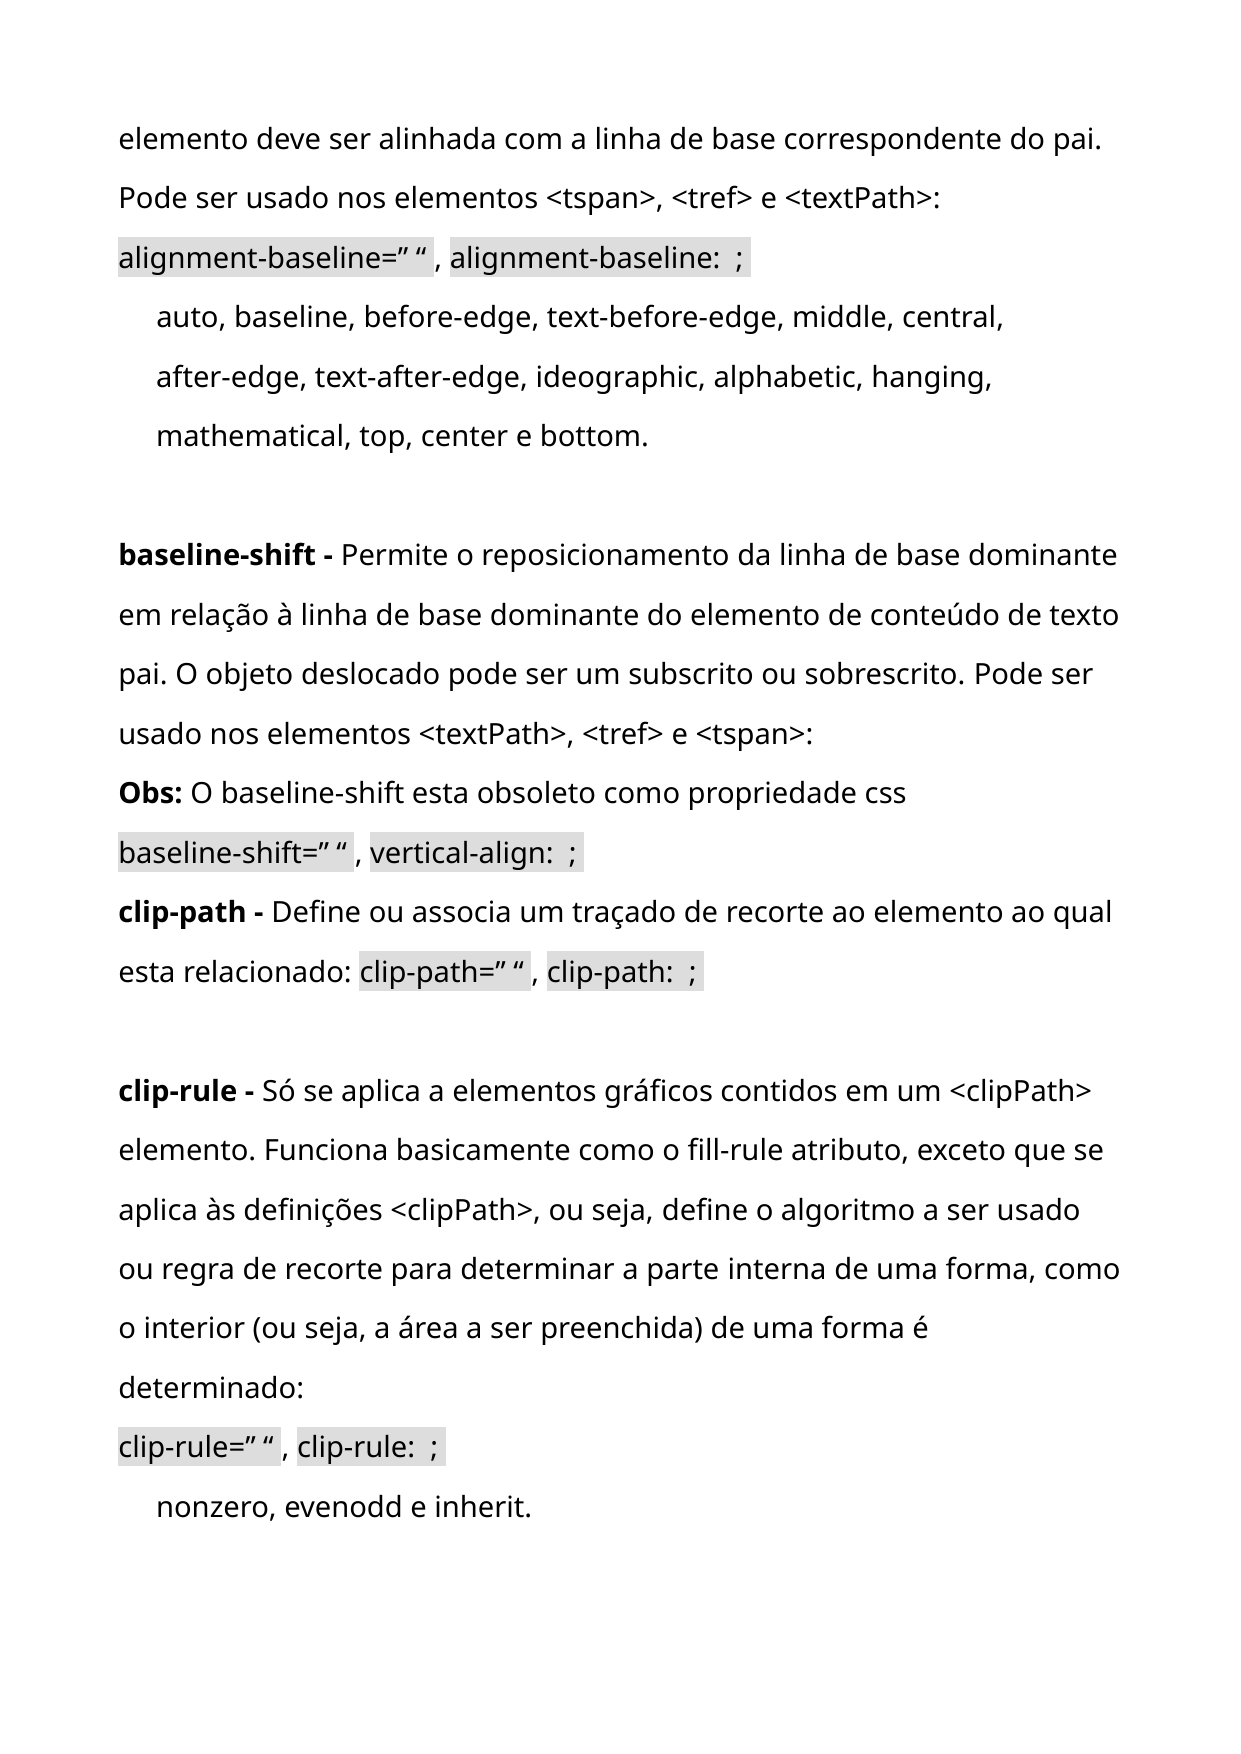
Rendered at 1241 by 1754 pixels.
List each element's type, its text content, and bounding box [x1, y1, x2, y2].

text clip-path - Define ou associa um traçado de recorte ao elemento ao qual esta relacionado: clip-path=” “ , clip-path: ; [118, 891, 1122, 991]
text clip-rule - Só se aplica a elementos gráficos contidos em um <clipPath> elemento. Funciona basicamente como o fill-rule atributo, exceto que se aplica às definições <clipPath>, ou seja, define o algoritmo a ser usado ou regra de recorte para determinar a parte interna de uma forma, como o interior (ou seja, a área a ser preenchida) de uma forma é determinado: [118, 1070, 1122, 1407]
text Obs: O baseline-shift esta obsoleto como propriedade css [118, 772, 1122, 812]
text auto, baseline, before-edge, text-before-edge, middle, central, [118, 297, 1122, 336]
text alignment-baseline=” “ , alignment-baseline: ; [118, 237, 1122, 277]
text elemento deve ser alinhada com a linha de base correspondente do pai. Pode ser usado nos elementos <tspan>, <tref> e <textPath>: [118, 118, 1122, 217]
text after-edge, text-after-edge, ideographic, alphabetic, hanging, [118, 356, 1122, 396]
text baseline-shift - Permite o reposicionamento da linha de base dominante em relação à linha de base dominante do elemento de conteúdo de texto pai. O objeto deslocado pode ser um subscrito ou sobrescrito. Pode ser usado nos elementos <textPath>, <tref> e <tspan>: [118, 534, 1122, 753]
text nonzero, evenodd e inherit. [118, 1486, 1122, 1526]
text clip-rule=” “ , clip-rule: ; [118, 1427, 1122, 1466]
text mathematical, top, center e bottom. [118, 416, 1122, 455]
text baseline-shift=” “ , vertical-align: ; [118, 832, 1122, 872]
